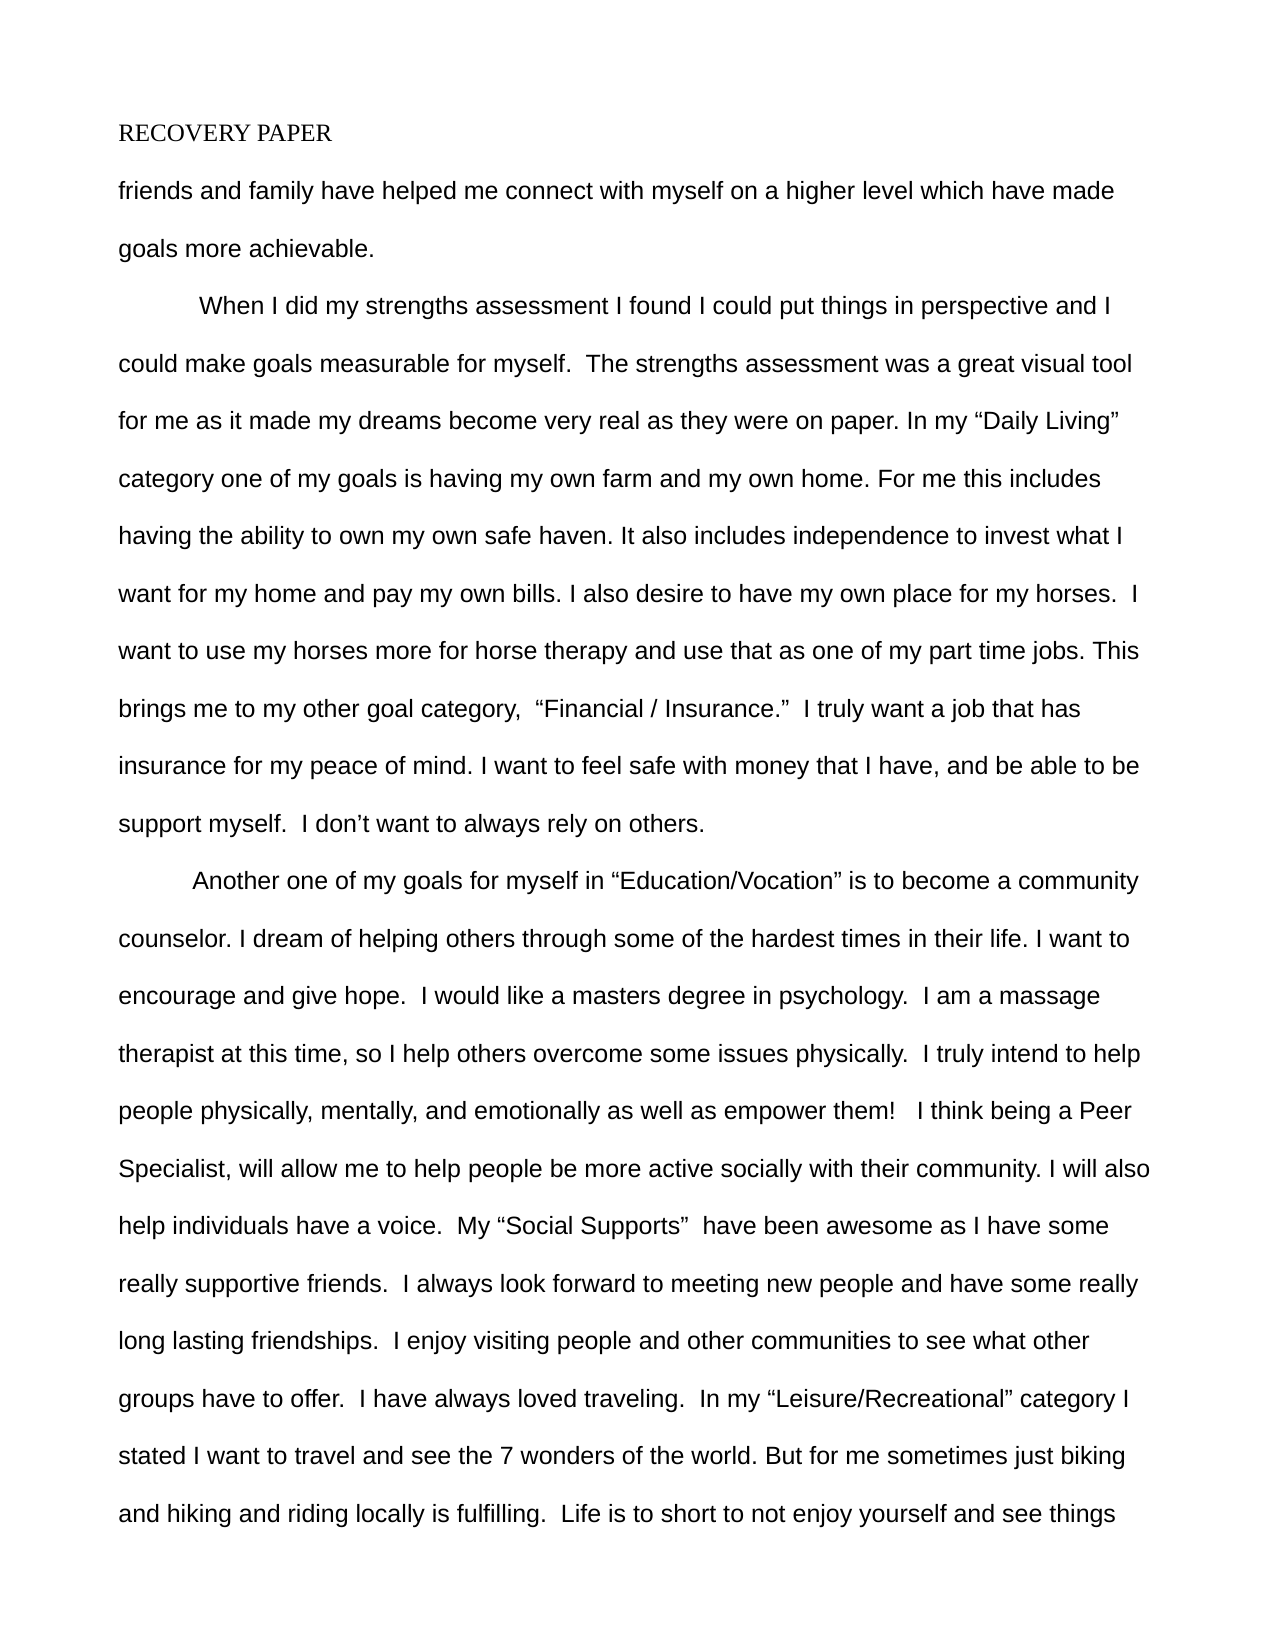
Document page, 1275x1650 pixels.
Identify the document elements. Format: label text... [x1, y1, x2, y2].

text When I did my strengths assessment I found I could put things in perspective and I could make goals measurable for myself. The strengths assessment was a great visual tool for me as it made my dreams become very real as they were on paper. In my “Daily Living” category one of my goals is having my own farm and my own home. For me this includes having the ability to own my own safe haven. It also includes independence to invest what I want for my home and pay my own bills. I also desire to have my own place for my horses. I want to use my horses more for horse therapy and use that as one of my part time jobs. This brings me to my other goal category, “Financial / Insurance.” I truly want a job that has insurance for my peace of mind. I want to feel safe with money that I have, and be able to be support myself. I don’t want to always rely on others. [118, 291, 1157, 838]
text friends and family have helped me connect with myself on a higher level which have made goals more achievable. [118, 176, 1157, 263]
text Another one of my goals for myself in “Education/Vocation” is to become a community counselor. I dream of helping others through some of the hardest times in their life. I want to encourage and give hope. I would like a masters degree in psychology. I am a massage therapist at this time, so I help others overcome some issues physically. I truly intend to help people physically, mentally, and emotionally as well as empower them! I think being a Peer Specialist, will allow me to help people be more active socially with their community. I will also help individuals have a voice. My “Social Supports” have been awesome as I have some really supportive friends. I always look forward to meeting new people and have some really long lasting friendships. I enjoy visiting people and other communities to see what other groups have to offer. I have always loved traveling. In my “Leisure/Recreational” category I stated I want to travel and see the 7 wonders of the world. But for me sometimes just biking and hiking and riding locally is fulfilling. Life is to short to not enjoy yourself and see things [118, 866, 1157, 1528]
